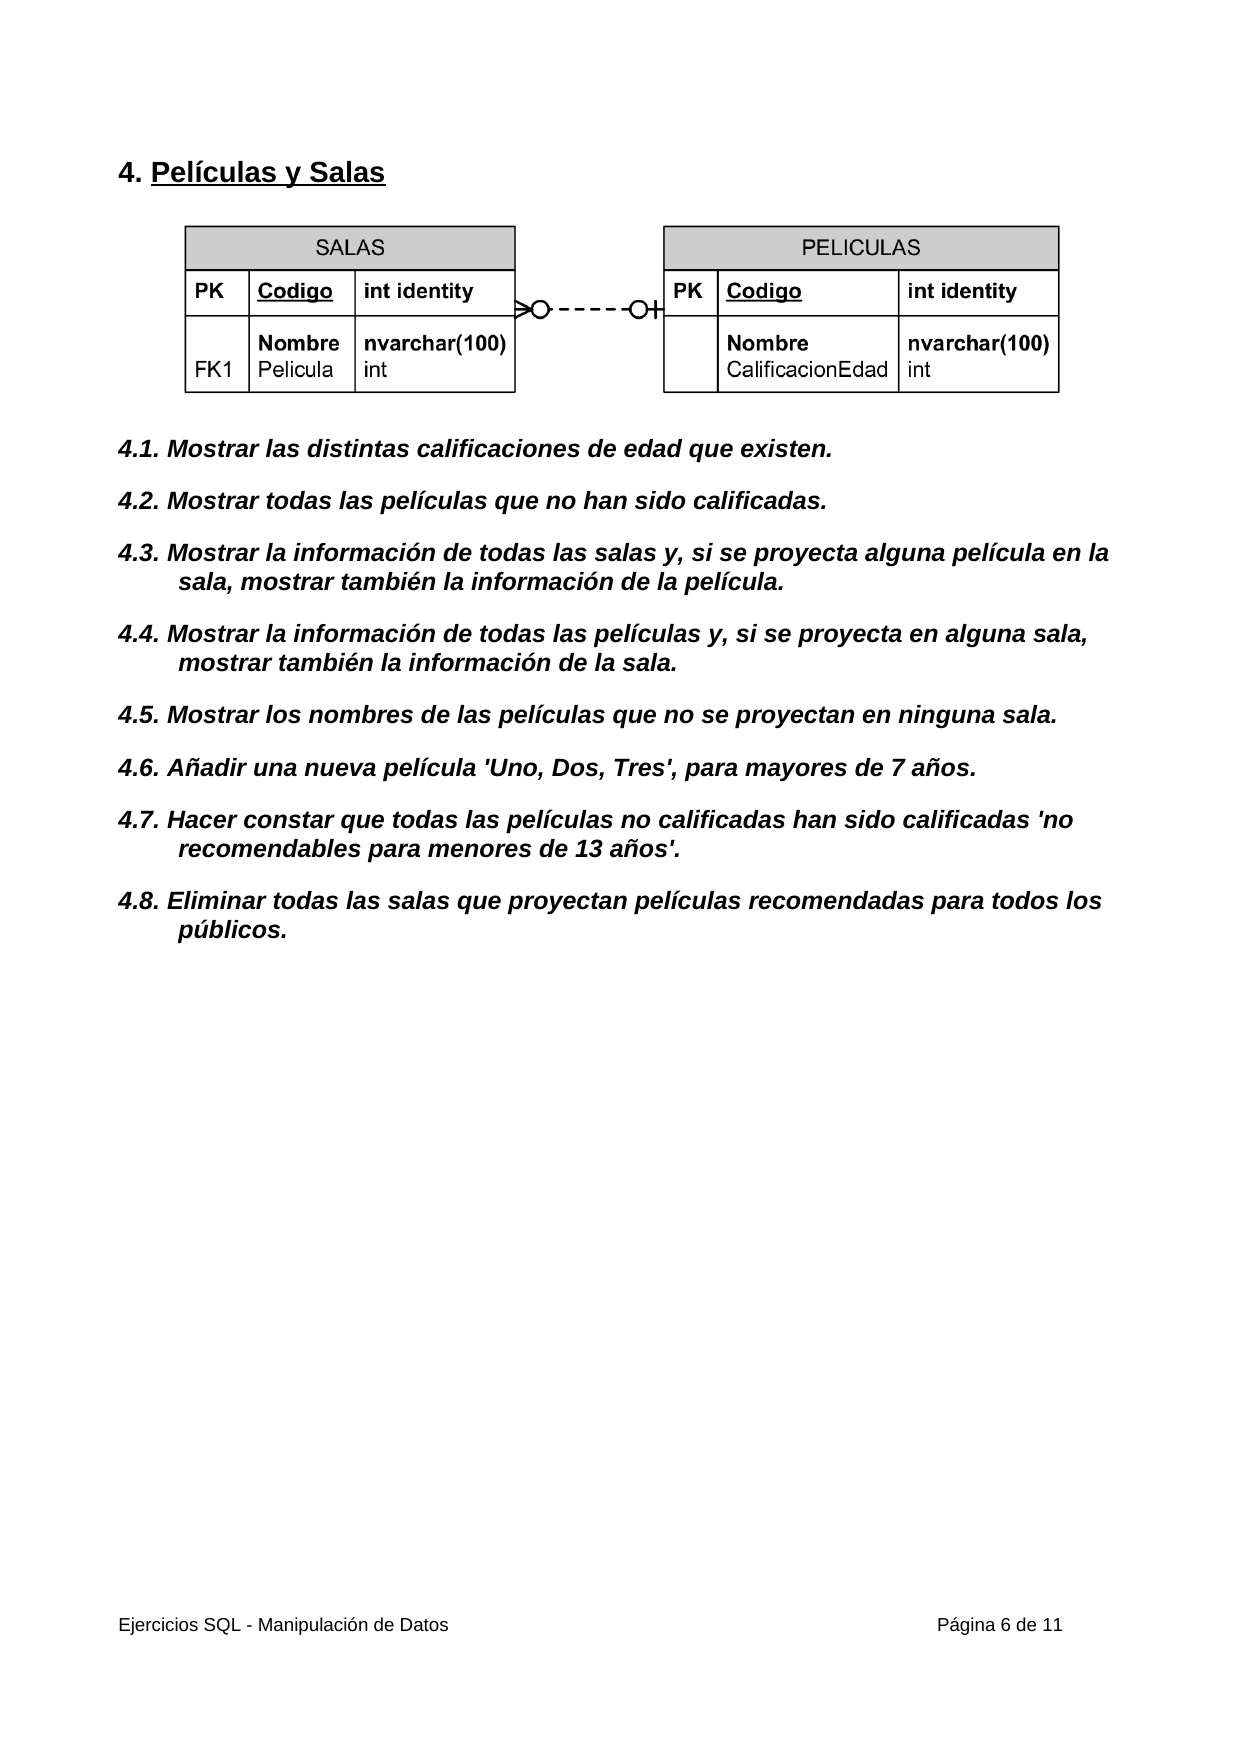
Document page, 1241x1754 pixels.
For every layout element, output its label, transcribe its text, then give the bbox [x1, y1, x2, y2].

subtitle Mostrar la información de todas las salas y, si se proyecta alguna película en la sala, mostrar también la información de la película. [118, 538, 1122, 596]
subtitle Mostrar todas las películas que no han sido caliﬁcadas. [118, 486, 1122, 515]
subtitle Mostrar los nombres de las películas que no se proyectan en ninguna sala. [118, 700, 1122, 729]
picture [177, 218, 1063, 399]
subtitle Eliminar todas las salas que proyectan películas recomendadas para todos los públicos. [118, 886, 1122, 943]
subtitle Añadir una nueva película 'Uno, Dos, Tres', para mayores de 7 años. [118, 753, 1122, 781]
subtitle Mostrar la información de todas las películas y, si se proyecta en alguna sala, mostrar también la información de la sala. [118, 619, 1122, 677]
subtitle Hacer constar que todas las películas no calificadas han sido calificadas 'no recomendables para menores de 13 años'. [118, 805, 1122, 862]
subtitle Películas y Salas [118, 155, 1122, 188]
subtitle Mostrar las distintas caliﬁcaciones de edad que existen. [118, 434, 1122, 462]
